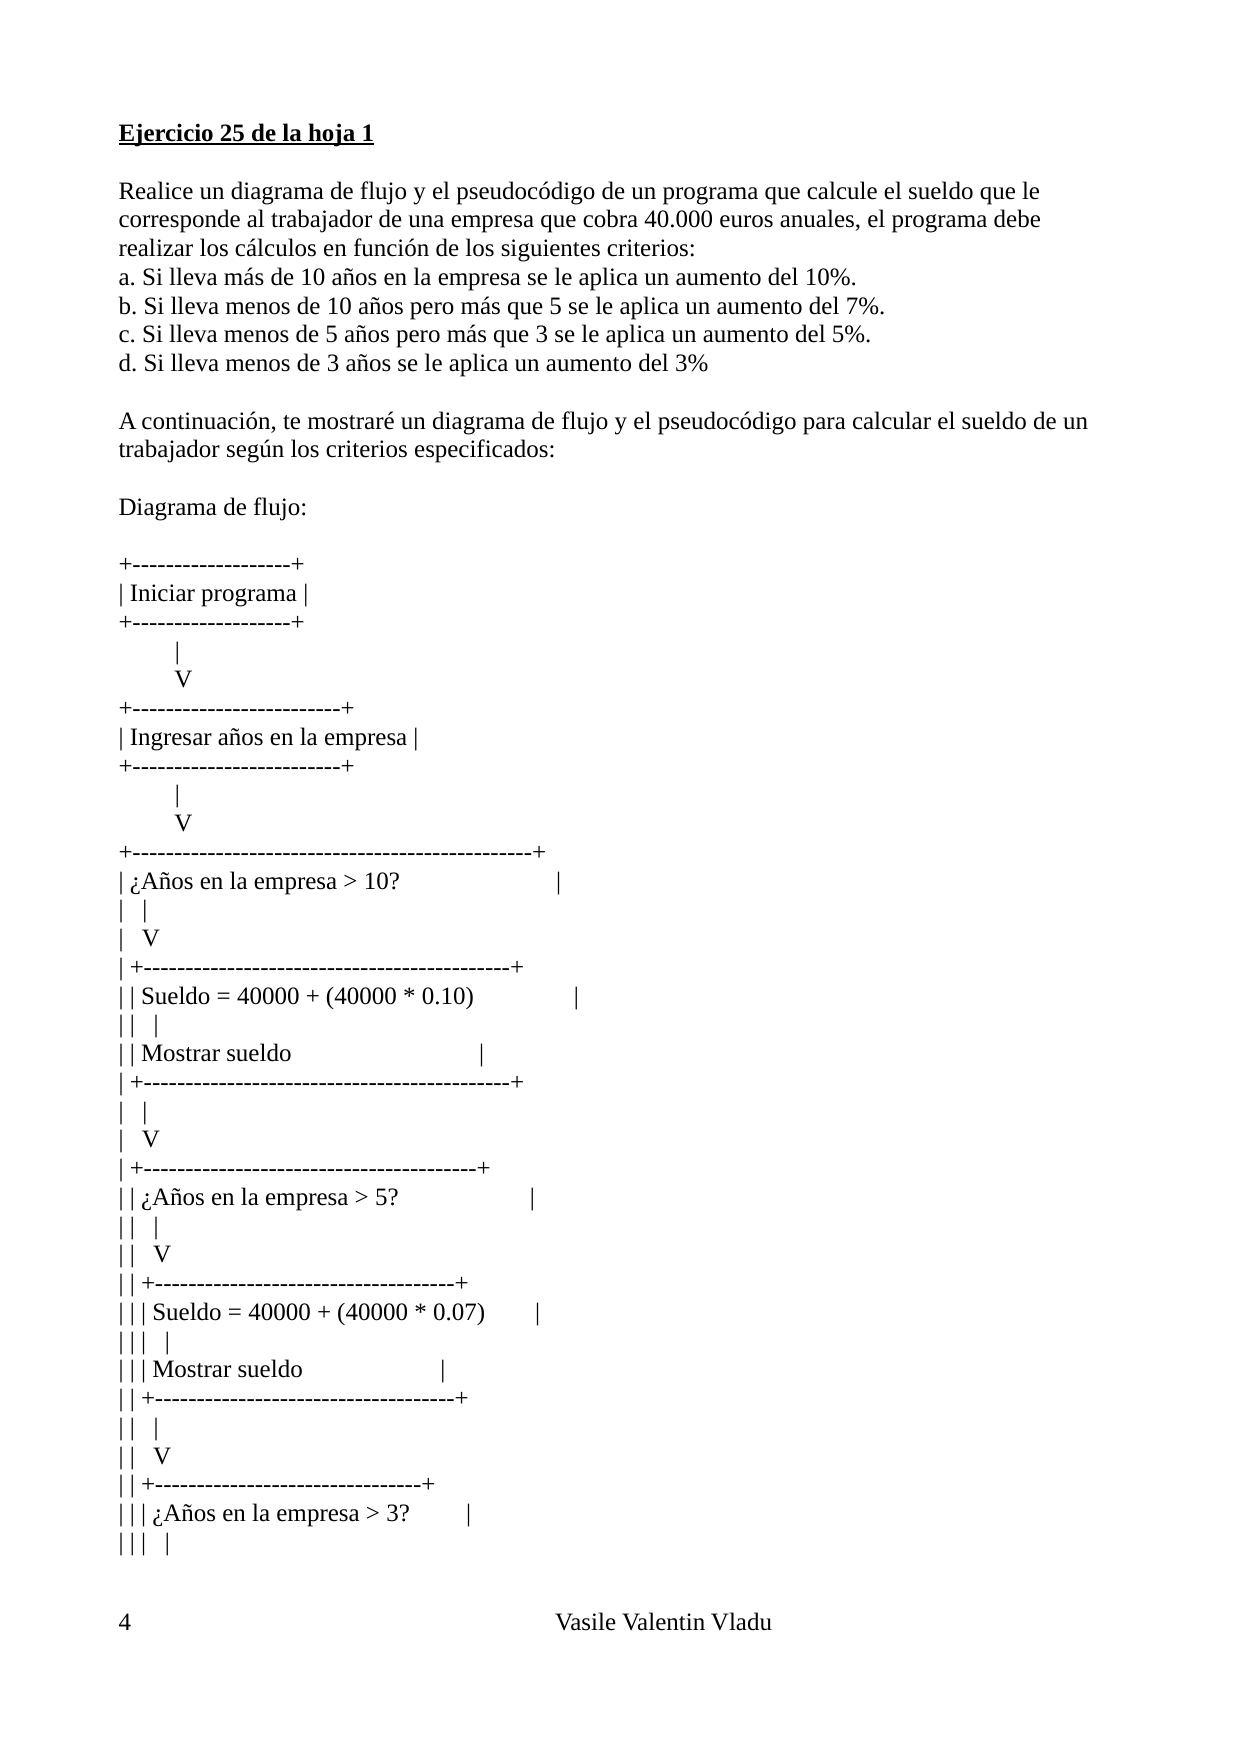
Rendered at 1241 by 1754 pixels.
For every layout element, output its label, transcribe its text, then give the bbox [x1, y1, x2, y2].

text | | | [118, 1009, 1122, 1038]
text | | | [118, 1211, 1122, 1239]
text Diagrama de flujo: [118, 492, 1122, 521]
text | | [118, 1096, 1122, 1124]
text | | | [118, 1412, 1122, 1441]
text | ¿Años en la empresa > 10? | [118, 866, 1122, 894]
text +-------------------+ [118, 607, 1122, 636]
text | | +--------------------------------+ [118, 1469, 1122, 1498]
text +-------------------+ [118, 549, 1122, 578]
text | V [118, 923, 1122, 952]
text | | | Mostrar sueldo | [118, 1354, 1122, 1383]
text Realice un diagrama de flujo y el pseudocódigo de un programa que calcule el sueldo que le corresponde al trabajador de una empresa que cobra 40.000 euros anuales, el programa debe realizar los cálculos en función de los siguientes criterios: [118, 176, 1122, 262]
text | | | | [118, 1527, 1122, 1556]
text | +----------------------------------------+ [118, 1153, 1122, 1182]
text | | | ¿Años en la empresa > 3? | [118, 1498, 1122, 1527]
text | | V [118, 1239, 1122, 1268]
text | | V [118, 1441, 1122, 1469]
text | V [118, 1124, 1122, 1153]
text V [118, 664, 1122, 693]
text A continuación, te mostraré un diagrama de flujo y el pseudocódigo para calcular el sueldo de un trabajador según los criterios especificados: [118, 406, 1122, 463]
text V [118, 808, 1122, 837]
text d. Si lleva menos de 3 años se le aplica un aumento del 3% [118, 348, 1122, 377]
text | | | | [118, 1326, 1122, 1354]
text b. Si lleva menos de 10 años pero más que 5 se le aplica un aumento del 7%. [118, 291, 1122, 319]
text | +--------------------------------------------+ [118, 1067, 1122, 1096]
text +-------------------------+ [118, 693, 1122, 722]
text | | [118, 894, 1122, 923]
text a. Si lleva más de 10 años en la empresa se le aplica un aumento del 10%. [118, 262, 1122, 291]
text c. Si lleva menos de 5 años pero más que 3 se le aplica un aumento del 5%. [118, 319, 1122, 348]
text +------------------------------------------------+ [118, 837, 1122, 866]
text | | Mostrar sueldo | [118, 1038, 1122, 1067]
text Ejercicio 25 de la hoja 1 [118, 118, 1122, 147]
text | | | Sueldo = 40000 + (40000 * 0.07) | [118, 1297, 1122, 1326]
text | | ¿Años en la empresa > 5? | [118, 1182, 1122, 1211]
text | | +------------------------------------+ [118, 1383, 1122, 1412]
text | | +------------------------------------+ [118, 1268, 1122, 1297]
text | Ingresar años en la empresa | [118, 722, 1122, 751]
text | | Sueldo = 40000 + (40000 * 0.10) | [118, 981, 1122, 1009]
text | Iniciar programa | [118, 578, 1122, 607]
text | +--------------------------------------------+ [118, 952, 1122, 981]
text | [118, 636, 1122, 664]
text +-------------------------+ [118, 751, 1122, 779]
text | [118, 779, 1122, 808]
